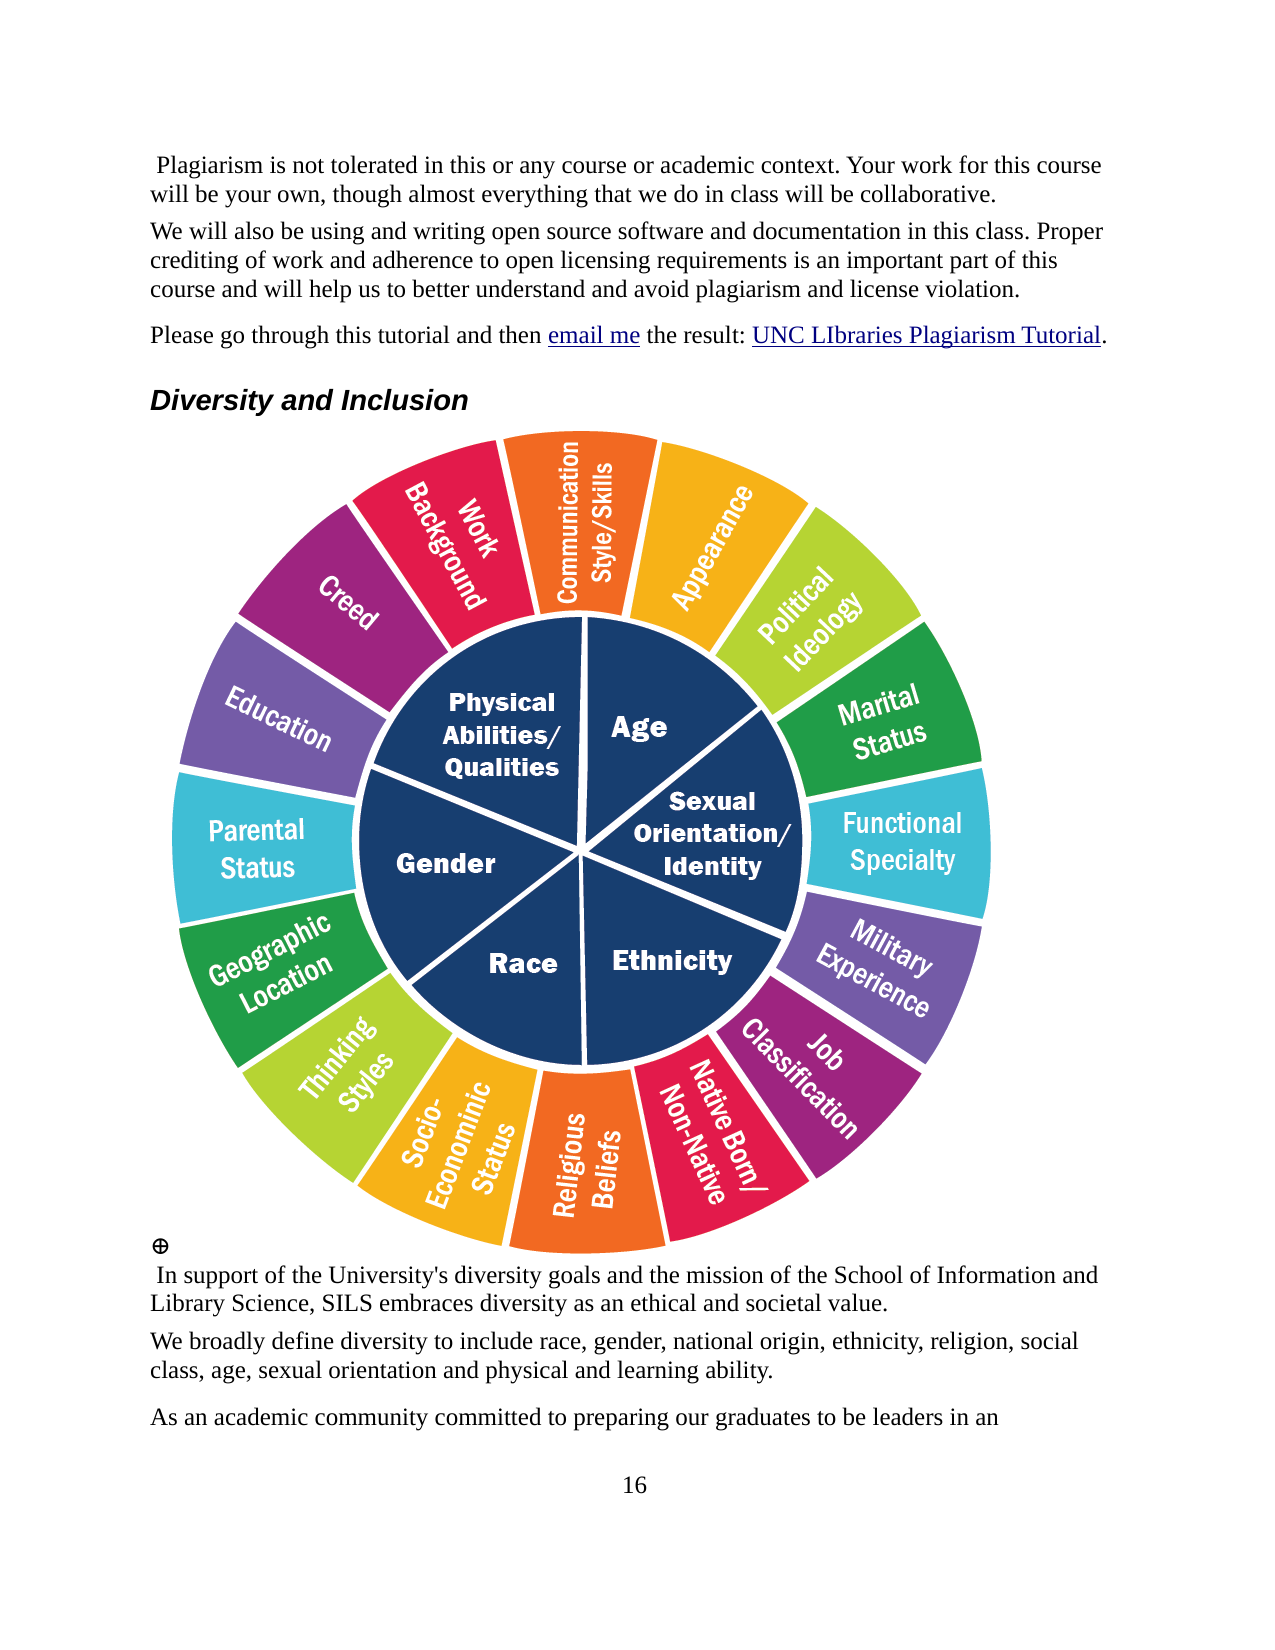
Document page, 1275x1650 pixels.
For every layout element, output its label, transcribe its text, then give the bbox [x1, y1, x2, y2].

text We will also be using and writing open source software and documentation in this class. Proper crediting of work and adherence to open licensing requirements is an important part of this course and will help us to better understand and avoid plagiarism and license violation. [150, 216, 1125, 303]
text Please go through this tutorial and then email me the result: UNC LIbraries Plagiarism Tutorial. [150, 321, 1125, 349]
text As an academic community committed to preparing our graduates to be leaders in an [150, 1402, 1125, 1430]
subtitle Diversity and Inclusion [150, 383, 1125, 417]
text Plagiarism is not tolerated in this or any course or academic context. Your work for this course will be your own, though almost everything that we do in class will be collaborative. [150, 150, 1125, 207]
text We broadly define diversity to include race, gender, national origin, ethnicity, religion, social class, age, sexual orientation and physical and learning ability. [150, 1326, 1125, 1384]
picture [171, 429, 994, 1255]
text ⊕ In support of the University's diversity goals and the mission of the School of Information and Library Science, SILS embraces diversity as an ethical and societal value. [150, 429, 1125, 1317]
